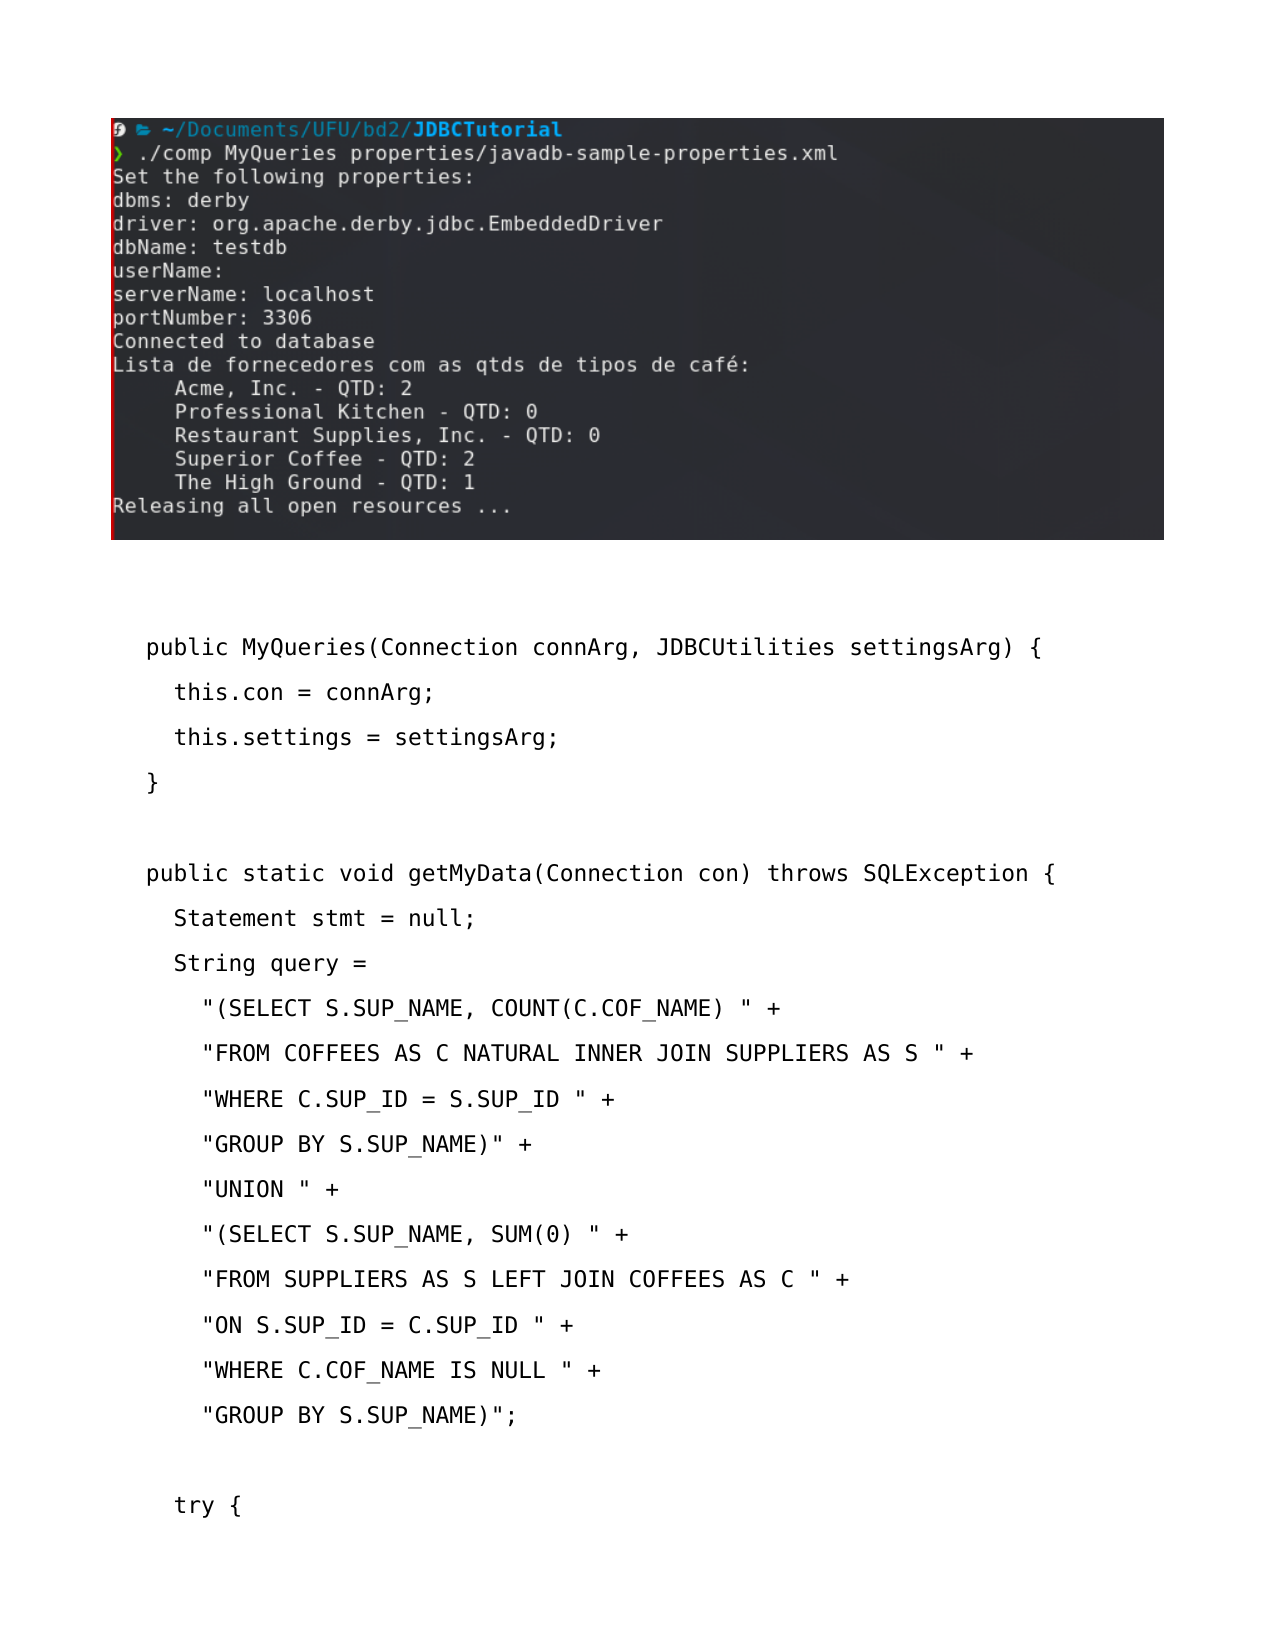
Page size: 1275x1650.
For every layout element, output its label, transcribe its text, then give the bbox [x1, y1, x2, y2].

text "WHERE C.COF_NAME IS NULL " + [118, 1357, 1157, 1384]
text String query = [118, 950, 1157, 977]
text public MyQueries(Connection connArg, JDBCUtilities settingsArg) { [118, 634, 1157, 660]
text } [118, 769, 1157, 796]
text Statement stmt = null; [118, 905, 1157, 932]
text "WHERE C.SUP_ID = S.SUP_ID " + [118, 1086, 1157, 1112]
text "GROUP BY S.SUP_NAME)" + [118, 1131, 1157, 1158]
text try { [118, 1493, 1157, 1519]
text "UNION " + [118, 1176, 1157, 1203]
text "GROUP BY S.SUP_NAME)"; [118, 1402, 1157, 1429]
text "ON S.SUP_ID = C.SUP_ID " + [118, 1312, 1157, 1338]
picture [111, 118, 1164, 540]
text "FROM COFFEES AS C NATURAL INNER JOIN SUPPLIERS AS S " + [118, 1041, 1157, 1067]
text this.con = connArg; [118, 679, 1157, 706]
text "(SELECT S.SUP_NAME, COUNT(C.COF_NAME) " + [118, 995, 1157, 1022]
text "FROM SUPPLIERS AS S LEFT JOIN COFFEES AS C " + [118, 1267, 1157, 1293]
text this.settings = settingsArg; [118, 724, 1157, 751]
text public static void getMyData(Connection con) throws SQLException { [118, 860, 1157, 886]
text "(SELECT S.SUP_NAME, SUM(0) " + [118, 1221, 1157, 1248]
